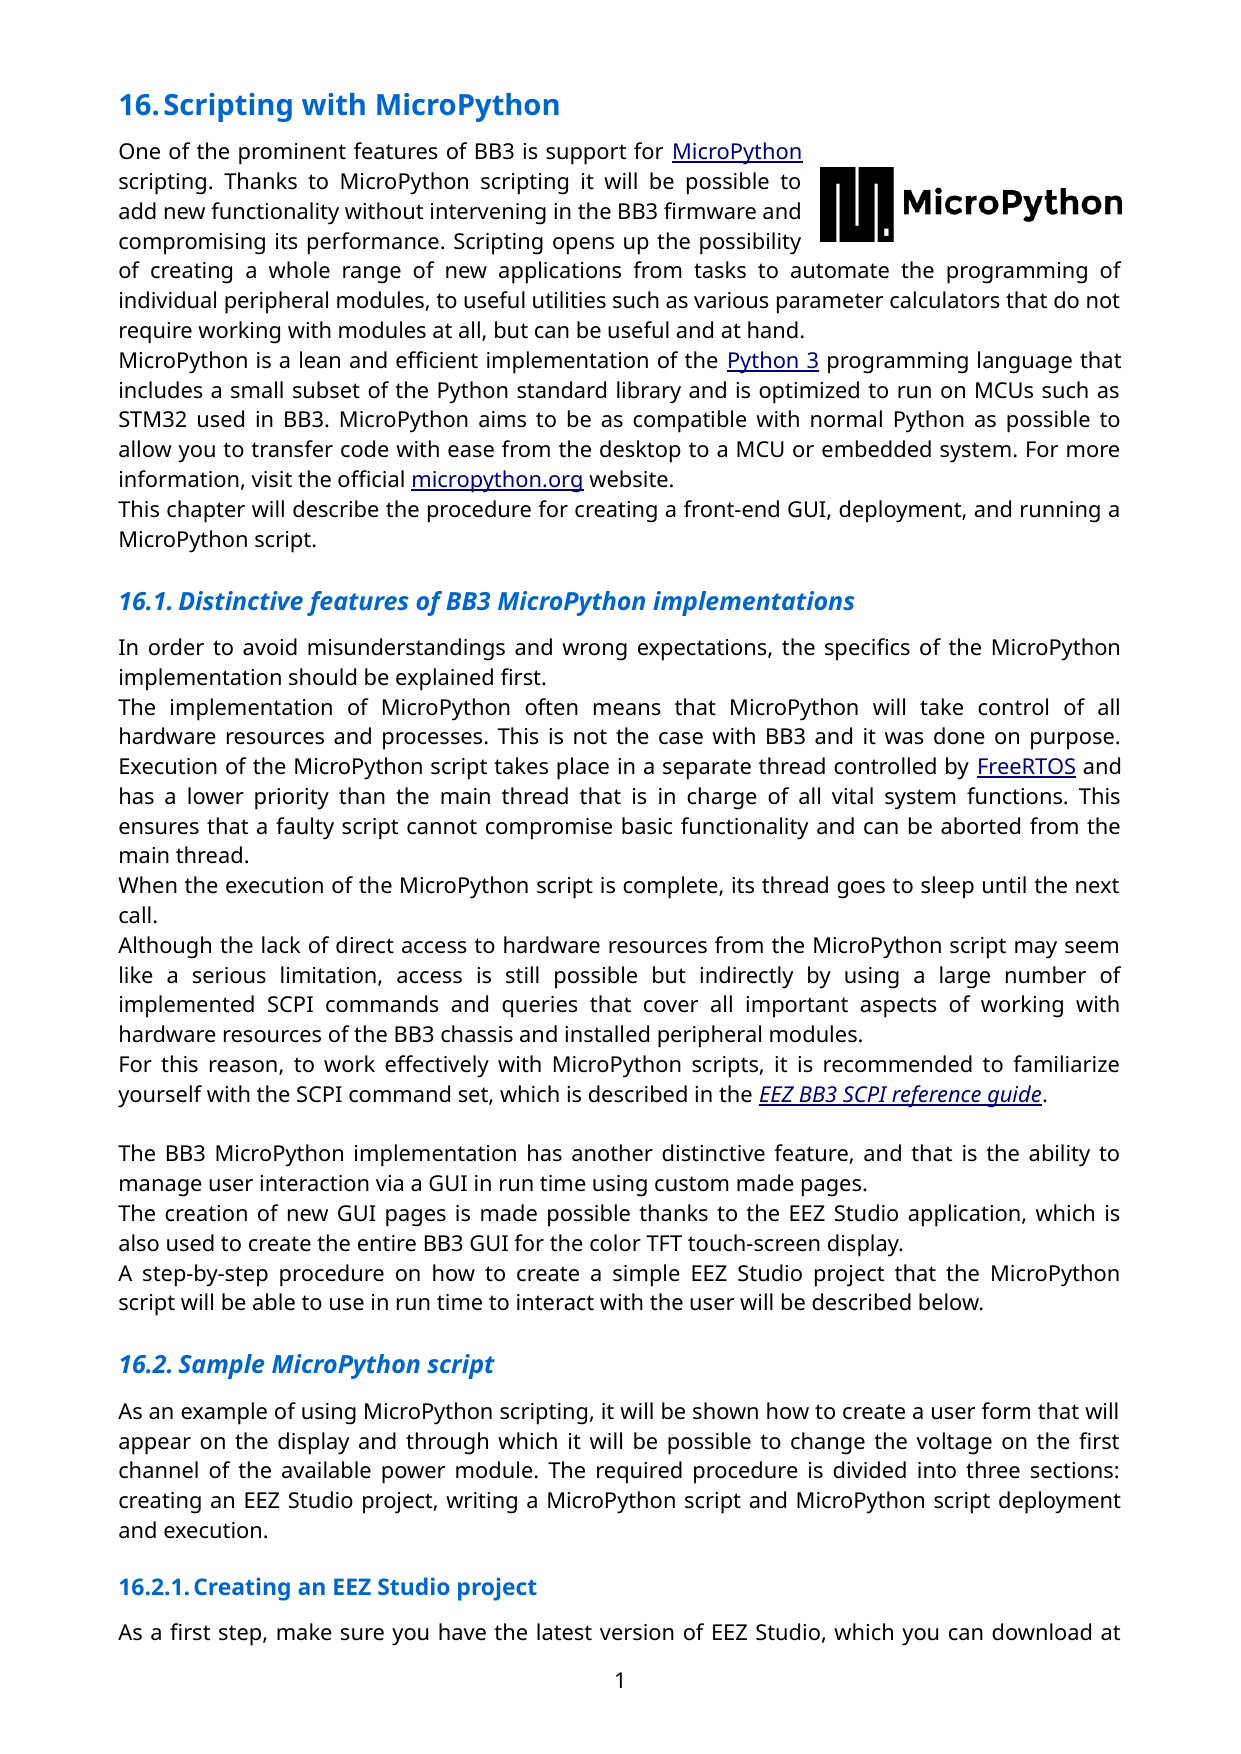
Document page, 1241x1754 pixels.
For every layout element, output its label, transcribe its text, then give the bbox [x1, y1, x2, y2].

text This chapter will describe the procedure for creating a front-end GUI, deployment, and running a MicroPython script. [118, 494, 1122, 553]
subtitle Creating an EEZ Studio project [118, 1571, 1122, 1603]
text For this reason, to work effectively with MicroPython scripts, it is recommended to familiarize yourself with the SCPI command set, which is described in the EEZ BB3 SCPI reference guide. [118, 1049, 1122, 1109]
text As an example of using MicroPython scripting, it will be shown how to create a user form that will appear on the display and through which it will be possible to change the voltage on the first channel of the available power module. The required procedure is divided into three sections: creating an EEZ Studio project, writing a MicroPython script and MicroPython script deployment and execution. [118, 1396, 1122, 1545]
text MicroPython is a lean and efficient implementation of the Python 3 programming language that includes a small subset of the Python standard library and is optimized to run on MCUs such as STM32 used in BB3. MicroPython aims to be as compatible with normal Python as possible to allow you to transfer code with ease from the desktop to a MCU or embedded system. For more information, visit the official micropython.org website. [118, 345, 1122, 494]
text Although the lack of direct access to hardware resources from the MicroPython script may seem like a serious limitation, access is still possible but indirectly by using a large number of implemented SCPI commands and queries that cover all important aspects of working with hardware resources of the BB3 chassis and installed peripheral modules. [118, 930, 1122, 1049]
text In order to avoid misunderstandings and wrong expectations, the specifics of the MicroPython implementation should be explained first. [118, 632, 1122, 692]
subtitle Sample MicroPython script [118, 1347, 1122, 1381]
picture [820, 167, 1122, 242]
text When the execution of the MicroPython script is complete, its thread goes to sleep until the next call. [118, 870, 1122, 930]
subtitle Scripting with MicroPython [118, 84, 1122, 124]
text One of the prominent features of BB3 is support for MicroPython scripting. Thanks to MicroPython scripting it will be possible to add new functionality without intervening in the BB3 firmware and compromising its performance. Scripting opens up the possibility of creating a whole range of new applications from tasks to automate the programming of individual peripheral modules, to useful utilities such as various parameter calculators that do not require working with modules at all, but can be useful and at hand. [118, 136, 1122, 345]
text A step-by-step procedure on how to create a simple EEZ Studio project that the MicroPython script will be able to use in run time to interact with the user will be described below. [118, 1258, 1122, 1317]
text The implementation of MicroPython often means that MicroPython will take control of all hardware resources and processes. This is not the case with BB3 and it was done on purpose. Execution of the MicroPython script takes place in a separate thread controlled by FreeRTOS and has a lower priority than the main thread that is in charge of all vital system functions. This ensures that a faulty script cannot compromise basic functionality and can be aborted from the main thread. [118, 692, 1122, 870]
text As a first step, make sure you have the latest version of EEZ Studio, which you can download at [118, 1617, 1122, 1647]
subtitle Distinctive features of BB3 MicroPython implementations [118, 583, 1122, 617]
text The creation of new GUI pages is made possible thanks to the EEZ Studio application, which is also used to create the entire BB3 GUI for the color TFT touch-screen display. [118, 1198, 1122, 1258]
text The BB3 MicroPython implementation has another distinctive feature, and that is the ability to manage user interaction via a GUI in run time using custom made pages. [118, 1138, 1122, 1198]
